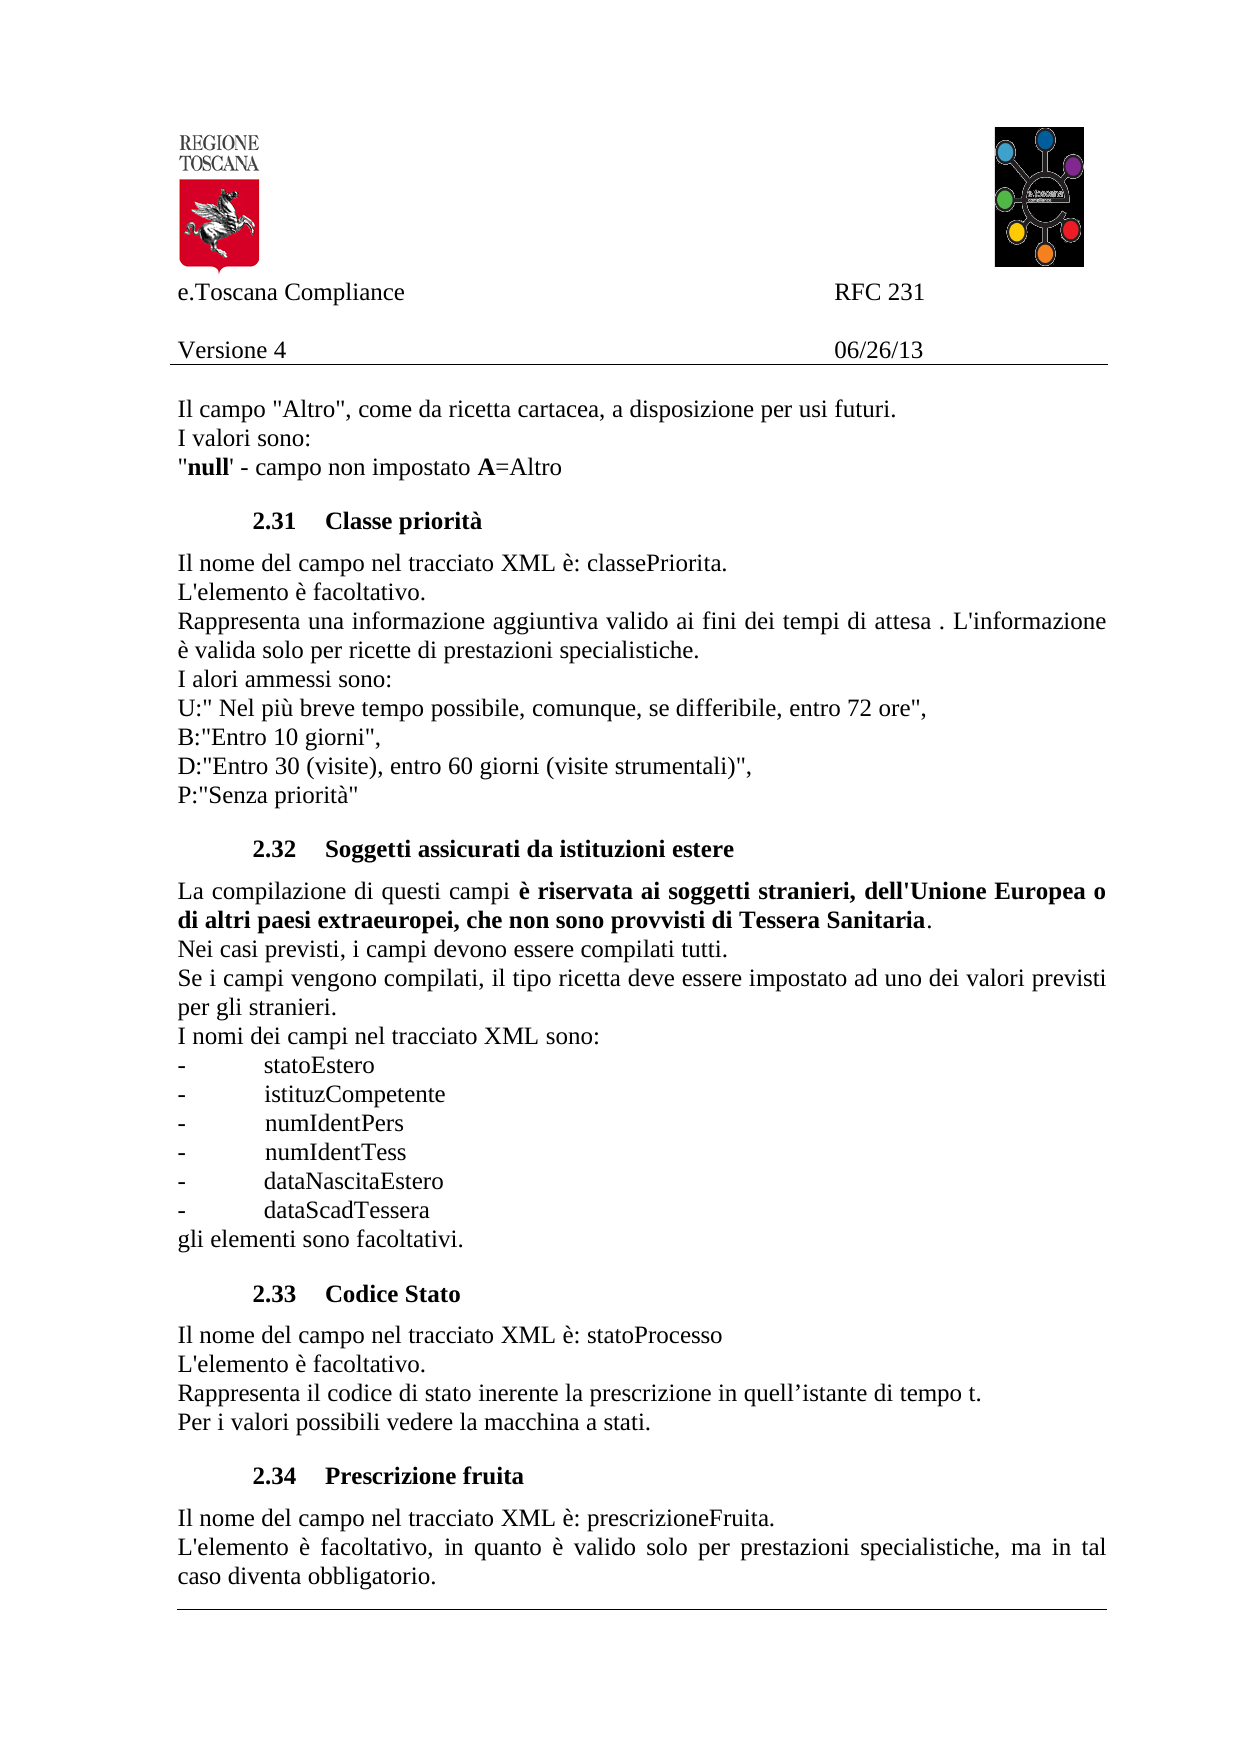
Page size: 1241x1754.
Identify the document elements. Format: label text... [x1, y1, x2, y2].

text Rappresenta il codice di stato inerente la prescrizione in quell’istante di tempo t. [177, 1378, 1107, 1407]
text Il nome del campo nel tracciato XML è: prescrizioneFruita. [177, 1503, 1107, 1532]
text - istituzCompetente [177, 1079, 1107, 1108]
text L'elemento è facoltativo. [177, 1349, 1107, 1378]
text U:" Nel più breve tempo possibile, comunque, se differibile, entro 72 ore", [177, 693, 1107, 722]
subtitle Codice Stato [252, 1278, 1107, 1307]
subtitle Classe priorità [252, 506, 1107, 535]
text "null' - campo non impostato A=Altro [177, 452, 1107, 481]
text - numIdentTess [177, 1137, 1107, 1166]
text Se i campi vengono compilati, il tipo ricetta deve essere impostato ad uno dei valori previsti per gli stranieri. [177, 963, 1107, 1021]
text Nei casi previsti, i campi devono essere compilati tutti. [177, 934, 1107, 963]
text D:"Entro 30 (visite), entro 60 giorni (visite strumentali)", [177, 751, 1107, 780]
subtitle Prescrizione fruita [252, 1461, 1107, 1490]
text L'elemento è facoltativo. [177, 577, 1107, 606]
picture [178, 133, 260, 277]
text I alori ammessi sono: [177, 664, 1107, 693]
text - statoEstero [177, 1050, 1107, 1079]
text - dataScadTessera [177, 1195, 1107, 1224]
text I nomi dei campi nel tracciato XML sono: [177, 1021, 1107, 1050]
text P:"Senza priorità" [177, 780, 1107, 809]
text B:"Entro 10 giorni", [177, 722, 1107, 751]
text I valori sono: [177, 423, 1107, 452]
text - dataNascitaEstero [177, 1166, 1107, 1195]
text Per i valori possibili vedere la macchina a stati. [177, 1407, 1107, 1436]
text Rappresenta una informazione aggiuntiva valido ai fini dei tempi di attesa . L'informazione è valida solo per ricette di prestazioni specialistiche. [177, 606, 1107, 664]
text Il nome del campo nel tracciato XML è: statoProcesso [177, 1320, 1107, 1349]
text La compilazione di questi campi è riservata ai soggetti stranieri, dell'Unione Europea o di altri paesi extraeuropei, che non sono provvisti di Tessera Sanitaria. [177, 876, 1107, 934]
text Il nome del campo nel tracciato XML è: classePriorita. [177, 547, 1107, 577]
text - numIdentPers [177, 1108, 1107, 1137]
text L'elemento è facoltativo, in quanto è valido solo per prestazioni specialistiche, ma in tal caso diventa obbligatorio. [177, 1532, 1107, 1590]
text gli elementi sono facoltativi. [177, 1224, 1107, 1253]
subtitle Soggetti assicurati da istituzioni estere [252, 834, 1107, 863]
text Il campo "Altro", come da ricetta cartacea, a disposizione per usi futuri. [177, 394, 1107, 423]
